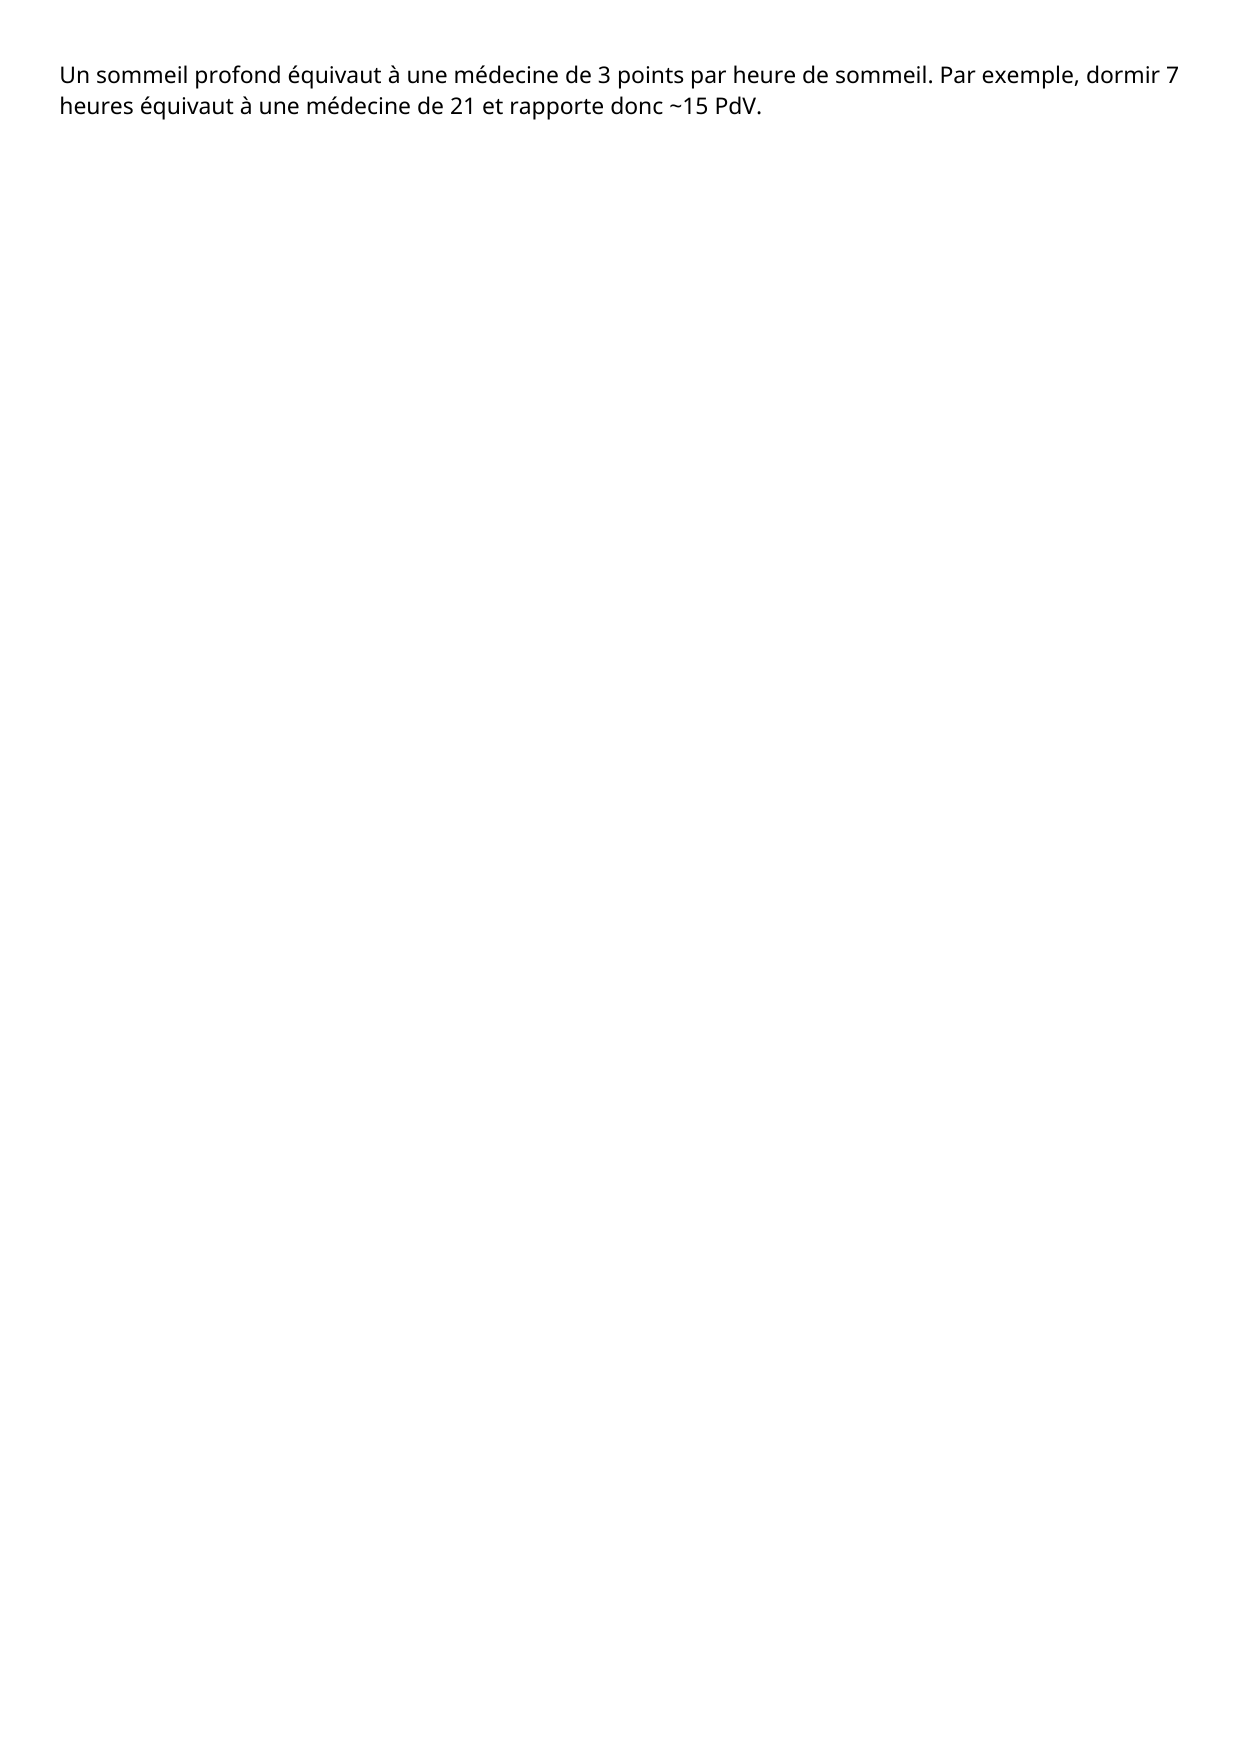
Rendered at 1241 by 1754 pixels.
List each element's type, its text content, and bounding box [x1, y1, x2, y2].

text Un sommeil profond équivaut à une médecine de 3 points par heure de sommeil. Par exemple, dormir 7 heures équivaut à une médecine de 21 et rapporte donc ~15 PdV. [59, 59, 1181, 122]
